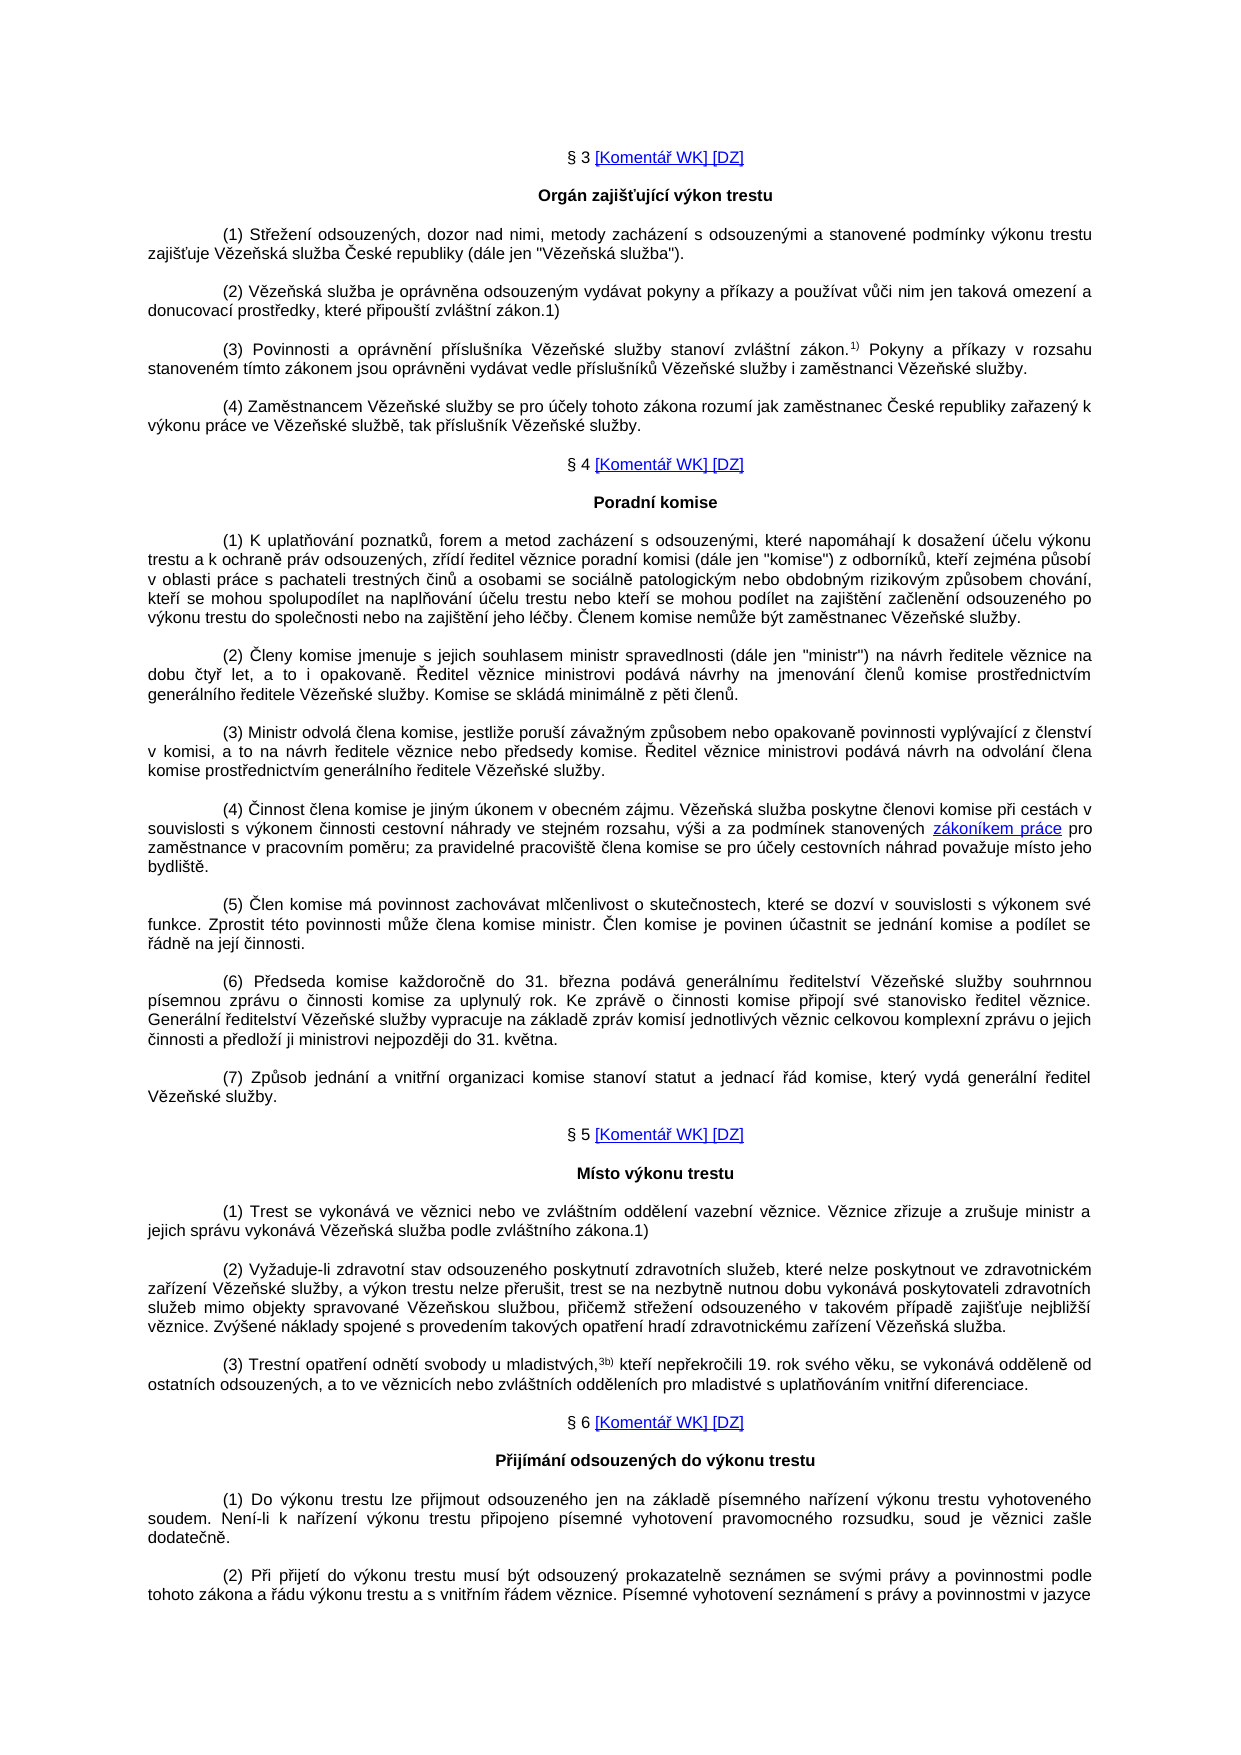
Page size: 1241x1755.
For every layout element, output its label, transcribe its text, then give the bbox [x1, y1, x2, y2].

text (2) Při přijetí do výkonu trestu musí být odsouzený prokazatelně seznámen se svými právy a povinnostmi podle tohoto zákona a řádu výkonu trestu a s vnitřním řádem věznice. Písemné vyhotovení seznámení s právy a povinnostmi v jazyce [148, 1566, 1093, 1604]
text (3) Trestní opatření odnětí svobody u mladistvých,3b) kteří nepřekročili 19. rok svého věku, se vykonává odděleně od ostatních odsouzených, a to ve věznicích nebo zvláštních odděleních pro mladistvé s uplatňováním vnitřní diferenciace. [148, 1355, 1093, 1393]
text (3) Povinnosti a oprávnění příslušníka Vězeňské služby stanoví zvláštní zákon.1) Pokyny a příkazy v rozsahu stanoveném tímto zákonem jsou oprávněni vydávat vedle příslušníků Vězeňské služby i zaměstnanci Vězeňské služby. [148, 339, 1093, 378]
text § 3 [Komentář WK] [DZ] [148, 148, 1093, 167]
text (1) Trest se vykonává ve věznici nebo ve zvláštním oddělení vazební věznice. Věznice zřizuje a zrušuje ministr a jejich správu vykonává Vězeňská služba podle zvláštního zákona.1) [148, 1202, 1093, 1240]
text (2) Vyžaduje-li zdravotní stav odsouzeného poskytnutí zdravotních služeb, které nelze poskytnout ve zdravotnickém zařízení Vězeňské služby, a výkon trestu nelze přerušit, trest se na nezbytně nutnou dobu vykonává poskytovateli zdravotních služeb mimo objekty spravované Vězeňskou službou, přičemž střežení odsouzeného v takovém případě zajišťuje nejbližší věznice. Zvýšené náklady spojené s provedením takových opatření hradí zdravotnickému zařízení Vězeňská služba. [148, 1259, 1093, 1336]
text § 5 [Komentář WK] [DZ] [148, 1125, 1093, 1144]
text (4) Zaměstnancem Vězeňské služby se pro účely tohoto zákona rozumí jak zaměstnanec České republiky zařazený k výkonu práce ve Vězeňské službě, tak příslušník Vězeňské služby. [148, 397, 1093, 435]
text Poradní komise [148, 493, 1093, 512]
text § 6 [Komentář WK] [DZ] [148, 1413, 1093, 1432]
text Místo výkonu trestu [148, 1163, 1093, 1183]
text § 4 [Komentář WK] [DZ] [148, 454, 1093, 473]
text (2) Členy komise jmenuje s jejich souhlasem ministr spravedlnosti (dále jen "ministr") na návrh ředitele věznice na dobu čtyř let, a to i opakovaně. Ředitel věznice ministrovi podává návrhy na jmenování členů komise prostřednictvím generálního ředitele Vězeňské služby. Komise se skládá minimálně z pěti členů. [148, 646, 1093, 703]
text (7) Způsob jednání a vnitřní organizaci komise stanoví statut a jednací řád komise, který vydá generální ředitel Vězeňské služby. [148, 1068, 1093, 1106]
text (1) K uplatňování poznatků, forem a metod zacházení s odsouzenými, které napomáhají k dosažení účelu výkonu trestu a k ochraně práv odsouzených, zřídí ředitel věznice poradní komisi (dále jen "komise") z odborníků, kteří zejména působí v oblasti práce s pachateli trestných činů a osobami se sociálně patologickým nebo obdobným rizikovým způsobem chování, kteří se mohou spolupodílet na naplňování účelu trestu nebo kteří se mohou podílet na zajištění začlenění odsouzeného po výkonu trestu do společnosti nebo na zajištění jeho léčby. Členem komise nemůže být zaměstnanec Vězeňské služby. [148, 531, 1093, 627]
text (1) Do výkonu trestu lze přijmout odsouzeného jen na základě písemného nařízení výkonu trestu vyhotoveného soudem. Není-li k nařízení výkonu trestu připojeno písemné vyhotovení pravomocného rozsudku, soud je věznici zašle dodatečně. [148, 1489, 1093, 1547]
text (5) Člen komise má povinnost zachovávat mlčenlivost o skutečnostech, které se dozví v souvislosti s výkonem své funkce. Zprostit této povinnosti může člena komise ministr. Člen komise je povinen účastnit se jednání komise a podílet se řádně na její činnosti. [148, 895, 1093, 953]
text (1) Střežení odsouzených, dozor nad nimi, metody zacházení s odsouzenými a stanovené podmínky výkonu trestu zajišťuje Vězeňská služba České republiky (dále jen "Vězeňská služba"). [148, 224, 1093, 263]
text (2) Vězeňská služba je oprávněna odsouzeným vydávat pokyny a příkazy a používat vůči nim jen taková omezení a donucovací prostředky, které připouští zvláštní zákon.1) [148, 282, 1093, 320]
text (4) Činnost člena komise je jiným úkonem v obecném zájmu. Vězeňská služba poskytne členovi komise při cestách v souvislosti s výkonem činnosti cestovní náhrady ve stejném rozsahu, výši a za podmínek stanovených zákoníkem práce pro zaměstnance v pracovním poměru; za pravidelné pracoviště člena komise se pro účely cestovních náhrad považuje místo jeho bydliště. [148, 799, 1093, 876]
text (6) Předseda komise každoročně do 31. března podává generálnímu ředitelství Vězeňské služby souhrnnou písemnou zprávu o činnosti komise za uplynulý rok. Ke zprávě o činnosti komise připojí své stanovisko ředitel věznice. Generální ředitelství Vězeňské služby vypracuje na základě zpráv komisí jednotlivých věznic celkovou komplexní zprávu o jejich činnosti a předloží ji ministrovi nejpozději do 31. května. [148, 972, 1093, 1048]
text Orgán zajišťující výkon trestu [148, 186, 1093, 205]
text (3) Ministr odvolá člena komise, jestliže poruší závažným způsobem nebo opakovaně povinnosti vyplývající z členství v komisi, a to na návrh ředitele věznice nebo předsedy komise. Ředitel věznice ministrovi podává návrh na odvolání člena komise prostřednictvím generálního ředitele Vězeňské služby. [148, 723, 1093, 780]
text Přijímání odsouzených do výkonu trestu [148, 1451, 1093, 1470]
